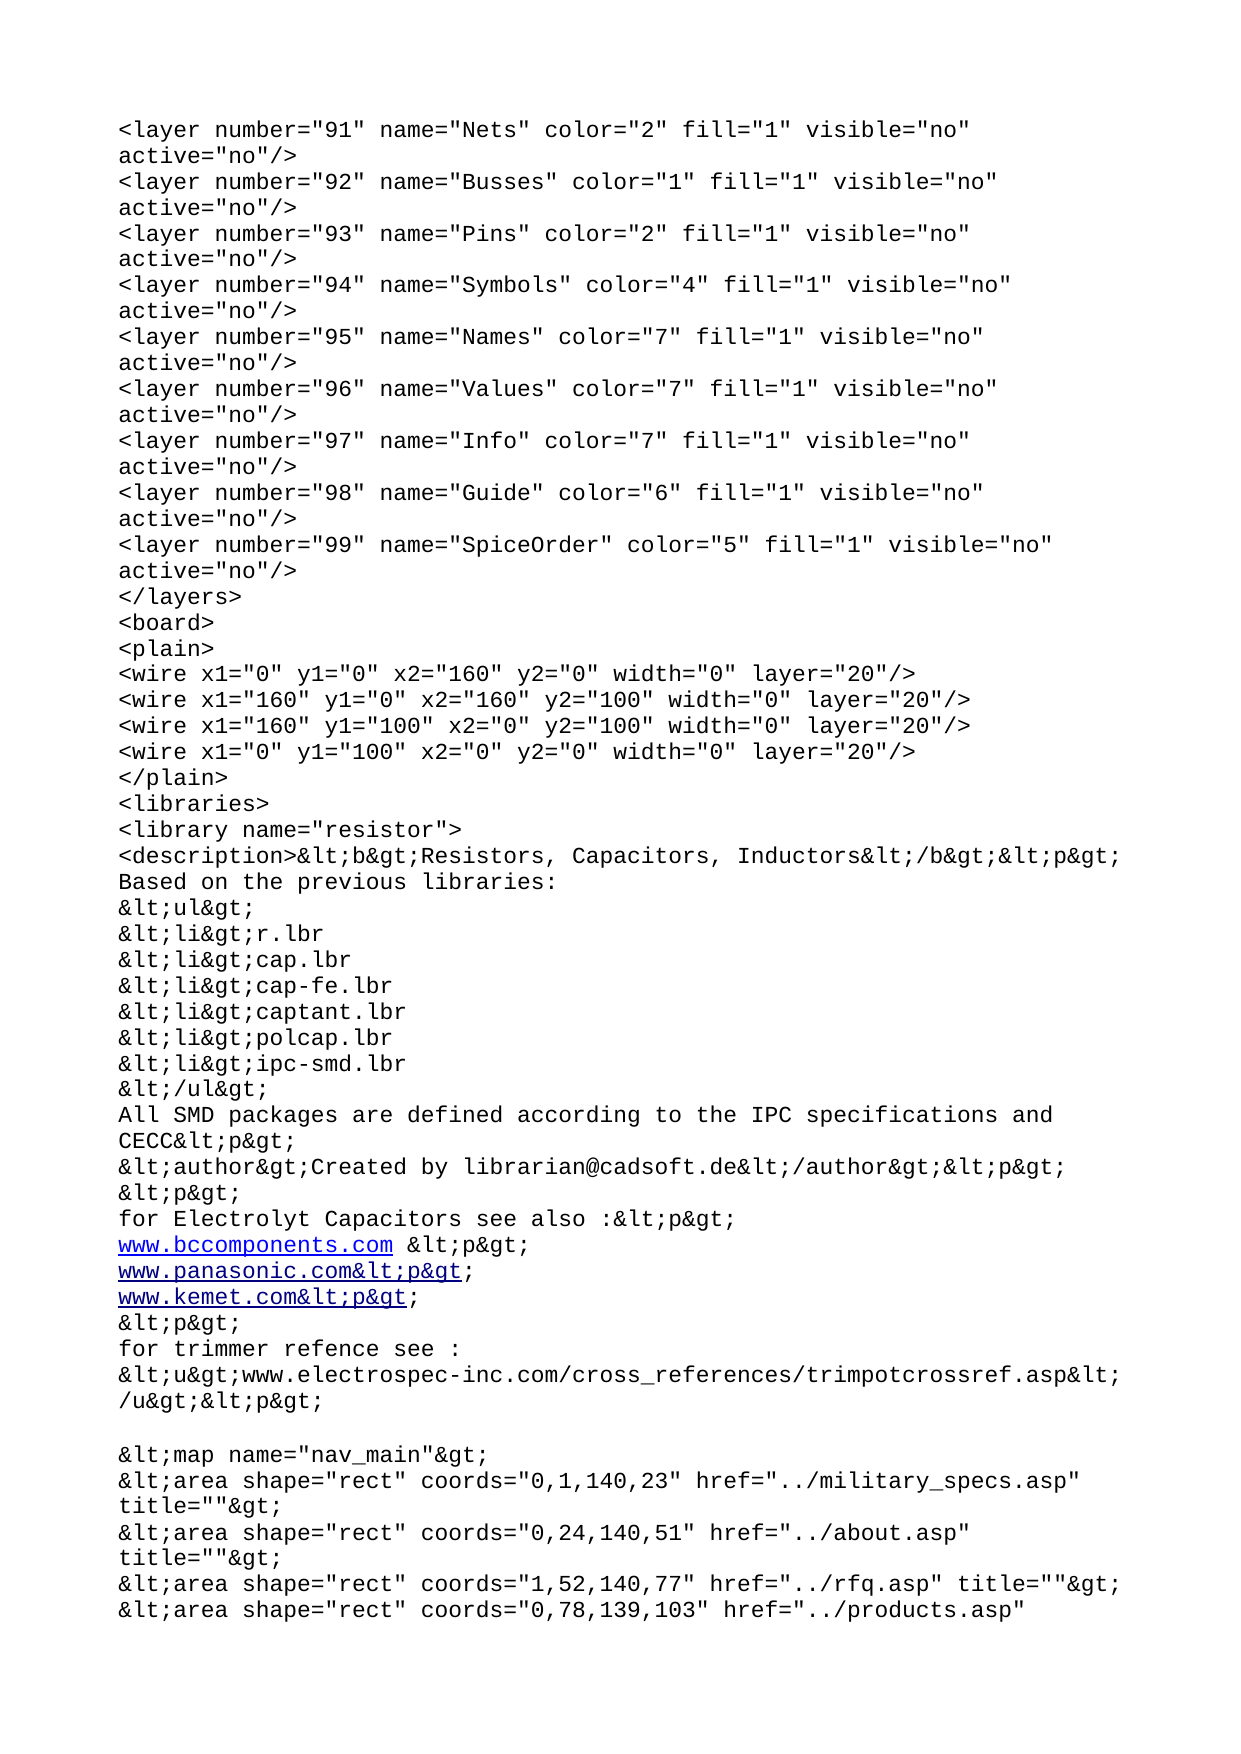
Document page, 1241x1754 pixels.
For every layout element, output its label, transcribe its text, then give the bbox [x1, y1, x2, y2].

text www.panasonic.com&lt;p&gt; [118, 1259, 1122, 1285]
text www.bccomponents.com &lt;p&gt; [118, 1233, 1122, 1259]
text <board> [118, 611, 1122, 637]
text <layer number="98" name="Guide" color="6" fill="1" visible="no" active="no"/> [118, 481, 1122, 533]
text &lt;ul&gt; [118, 896, 1122, 922]
text &lt;li&gt;ipc-smd.lbr [118, 1052, 1122, 1078]
text &lt;map name="nav_main"&gt; [118, 1443, 1122, 1469]
text <layer number="91" name="Nets" color="2" fill="1" visible="no" active="no"/> [118, 118, 1122, 170]
text <libraries> [118, 792, 1122, 818]
text &lt;li&gt;captant.lbr [118, 1000, 1122, 1026]
text &lt;area shape="rect" coords="0,78,139,103" href="../products.asp" [118, 1599, 1122, 1624]
text </layers> [118, 585, 1122, 611]
text </plain> [118, 767, 1122, 792]
text for Electrolyt Capacitors see also :&lt;p&gt; [118, 1207, 1122, 1233]
text <plain> [118, 637, 1122, 663]
text &lt;area shape="rect" coords="0,24,140,51" href="../about.asp" title=""&gt; [118, 1521, 1122, 1573]
text for trimmer refence see : &lt;u&gt;www.electrospec-inc.com/cross_references/trimpotcrossref.asp&lt;/u&gt;&lt;p&gt; [118, 1337, 1122, 1415]
text <layer number="93" name="Pins" color="2" fill="1" visible="no" active="no"/> [118, 222, 1122, 274]
text &lt;p&gt; [118, 1182, 1122, 1207]
text &lt;p&gt; [118, 1311, 1122, 1337]
text <layer number="94" name="Symbols" color="4" fill="1" visible="no" active="no"/> [118, 274, 1122, 326]
text <layer number="99" name="SpiceOrder" color="5" fill="1" visible="no" active="no"/> [118, 533, 1122, 585]
text &lt;/ul&gt; [118, 1078, 1122, 1104]
text <wire x1="160" y1="0" x2="160" y2="100" width="0" layer="20"/> [118, 689, 1122, 715]
text <library name="resistor"> [118, 818, 1122, 844]
text <description>&lt;b&gt;Resistors, Capacitors, Inductors&lt;/b&gt;&lt;p&gt; [118, 844, 1122, 870]
text &lt;area shape="rect" coords="1,52,140,77" href="../rfq.asp" title=""&gt; [118, 1573, 1122, 1599]
text <layer number="96" name="Values" color="7" fill="1" visible="no" active="no"/> [118, 377, 1122, 429]
text All SMD packages are defined according to the IPC specifications and CECC&lt;p&gt; [118, 1104, 1122, 1156]
text &lt;author&gt;Created by librarian@cadsoft.de&lt;/author&gt;&lt;p&gt; [118, 1156, 1122, 1182]
text <wire x1="160" y1="100" x2="0" y2="100" width="0" layer="20"/> [118, 715, 1122, 741]
text <layer number="97" name="Info" color="7" fill="1" visible="no" active="no"/> [118, 429, 1122, 481]
text &lt;area shape="rect" coords="0,1,140,23" href="../military_specs.asp" title=""&gt; [118, 1469, 1122, 1521]
text &lt;li&gt;r.lbr [118, 922, 1122, 948]
text Based on the previous libraries: [118, 870, 1122, 896]
text &lt;li&gt;cap-fe.lbr [118, 974, 1122, 1000]
text <wire x1="0" y1="100" x2="0" y2="0" width="0" layer="20"/> [118, 741, 1122, 767]
text <wire x1="0" y1="0" x2="160" y2="0" width="0" layer="20"/> [118, 663, 1122, 689]
text www.kemet.com&lt;p&gt; [118, 1285, 1122, 1311]
text <layer number="92" name="Busses" color="1" fill="1" visible="no" active="no"/> [118, 170, 1122, 222]
text &lt;li&gt;cap.lbr [118, 948, 1122, 974]
text <layer number="95" name="Names" color="7" fill="1" visible="no" active="no"/> [118, 326, 1122, 377]
text &lt;li&gt;polcap.lbr [118, 1026, 1122, 1052]
